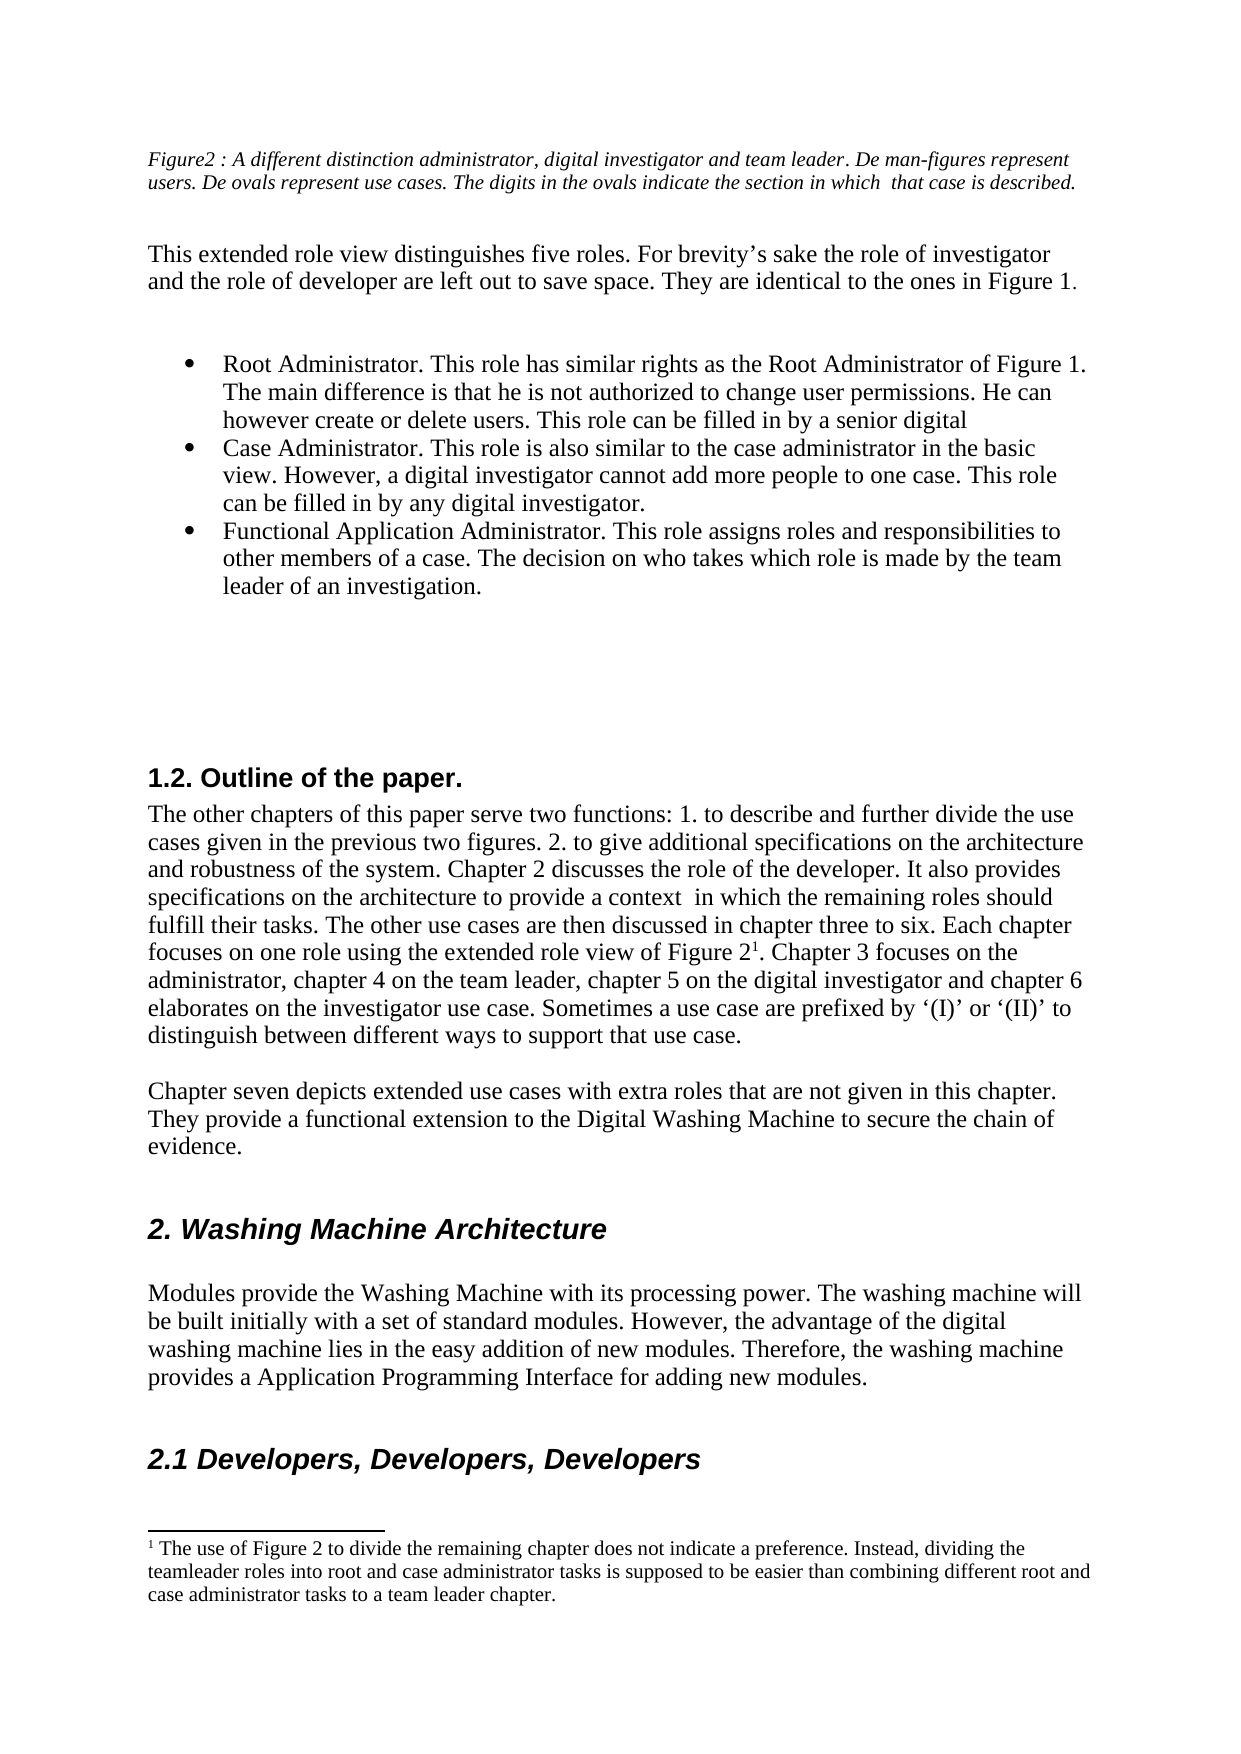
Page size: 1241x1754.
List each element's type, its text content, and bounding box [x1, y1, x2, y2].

text The other chapters of this paper serve two functions: 1. to describe and further divide the use cases given in the previous two figures. 2. to give additional specifications on the architecture and robustness of the system. Chapter 2 discusses the role of the developer. It also provides specifications on the architecture to provide a context in which the remaining roles should fulfill their tasks. The other use cases are then discussed in chapter three to six. Each chapter focuses on one role using the extended role view of Figure 2. Chapter 3 focuses on the administrator, chapter 4 on the team leader, chapter 5 on the digital investigator and chapter 6 elaborates on the investigator use case. Sometimes a use case are prefixed by ‘(I)’ or ‘(II)’ to distinguish between different ways to support that use case. [148, 800, 1092, 1049]
text This extended role view distinguishes five roles. For brevity’s sake the role of investigator and the role of developer are left out to save space. They are identical to the ones in Figure 1. [148, 240, 1092, 295]
text Chapter seven depicts extended use cases with extra roles that are not given in this chapter. They provide a functional extension to the Digital Washing Machine to secure the chain of evidence. [148, 1077, 1092, 1160]
list Functional Application Administrator. This role assigns roles and responsibilities to other members of a case. The decision on who takes which role is made by the team leader of an investigation. [185, 517, 1092, 600]
text The use of Figure 2 to divide the remaining chapter does not indicate a preference. Instead, dividing the teamleader roles into root and case administrator tasks is supposed to be easier than combining different root and case administrator tasks to a team leader chapter. [148, 1537, 1092, 1606]
subtitle 2.1 Developers, Developers, Developers [148, 1443, 1092, 1476]
subtitle 1.2. Outline of the paper. [148, 763, 1092, 794]
subtitle 2. Washing Machine Architecture [148, 1213, 1092, 1246]
list Case Administrator. This role is also similar to the case administrator in the basic view. However, a digital investigator cannot add more people to one case. This role can be filled in by any digital investigator. [185, 434, 1092, 517]
text Figure2 : A different distinction administrator, digital investigator and team leader. De man-figures represent users. De ovals represent use cases. The digits in the ovals indicate the section in which that case is described. [148, 148, 1092, 194]
list Root Administrator. This role has similar rights as the Root Administrator of Figure 1. The main difference is that he is not authorized to change user permissions. He can however create or delete users. This role can be filled in by a senior digital [185, 351, 1092, 434]
text Modules provide the Washing Machine with its processing power. The washing machine will be built initially with a set of standard modules. However, the advantage of the digital washing machine lies in the easy addition of new modules. Therefore, the washing machine provides a Application Programming Interface for adding new modules. [148, 1279, 1092, 1390]
